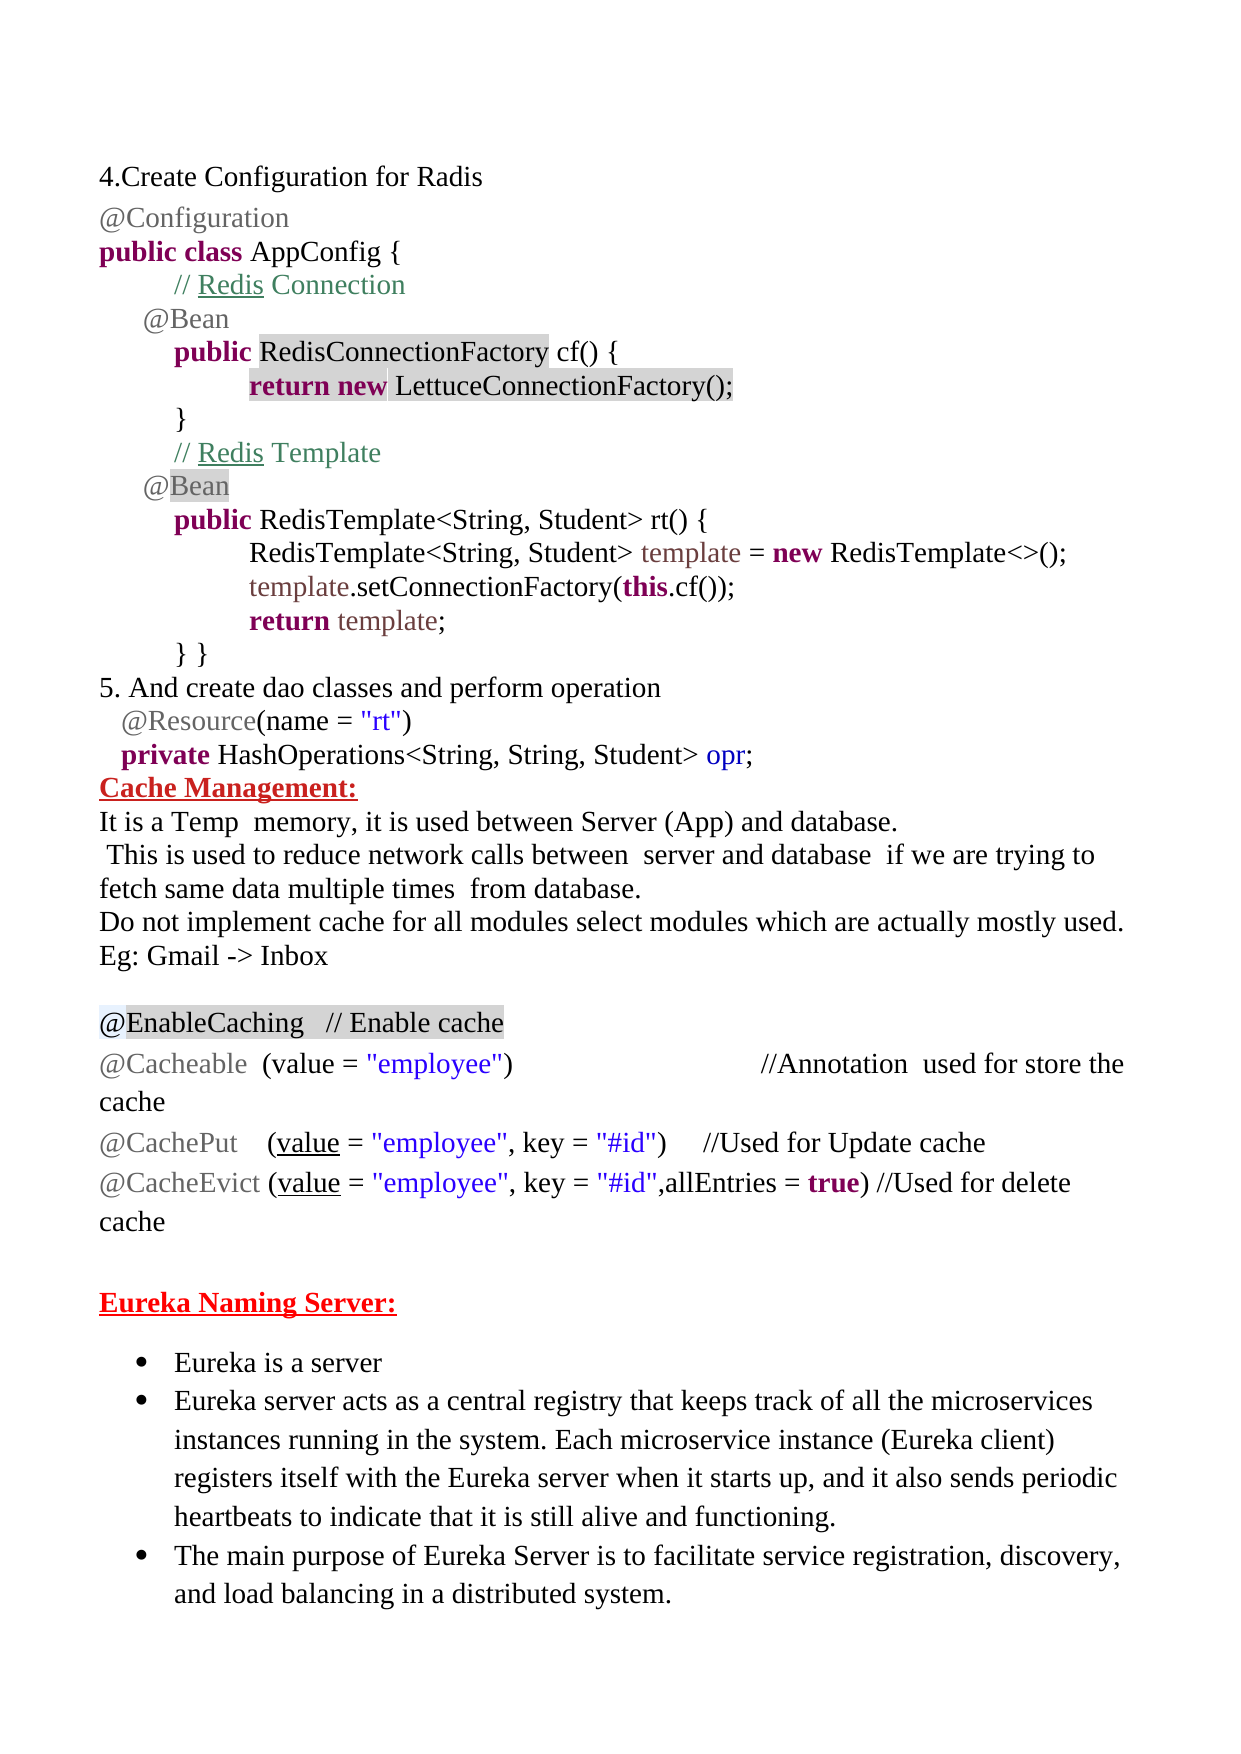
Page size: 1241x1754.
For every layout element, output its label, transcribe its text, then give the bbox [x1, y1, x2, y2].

text public RedisTemplate<String, Student> rt() { [99, 502, 1138, 536]
text // Redis Connection [99, 267, 1138, 301]
text @Configuration [99, 200, 1138, 234]
list The main purpose of Eureka Server is to facilitate service registration, discovery, and load balancing in a distributed system. [136, 1538, 1138, 1610]
list Eureka server acts as a central registry that keeps track of all the microservices instances running in the system. Each microservice instance (Eureka client) registers itself with the Eureka server when it starts up, and it also sends periodic heartbeats to indicate that it is still alive and functioning. [136, 1383, 1138, 1533]
text 4.Create Configuration for Radis [99, 159, 1138, 193]
text Cache Management: [99, 770, 1138, 804]
text It is a Temp memory, it is used between Server (App) and database. [99, 804, 1138, 837]
text public class AppConfig { [99, 234, 1138, 267]
text template.setConnectionFactory(this.cf()); [99, 569, 1138, 603]
text @CacheEvict (value = "employee", key = "#id",allEntries = true) //Used for delete cache [99, 1166, 1138, 1238]
text public RedisConnectionFactory cf() { [99, 334, 1138, 368]
text 5. And create dao classes and perform operation [99, 670, 1138, 703]
text Eg: Gmail -> Inbox [99, 938, 1138, 972]
text @CachePut (value = "employee", key = "#id") //Used for Update cache [99, 1125, 1138, 1158]
text This is used to reduce network calls between server and database if we are trying to fetch same data multiple times from database. [99, 837, 1138, 904]
text Eureka Naming Server: [99, 1285, 1138, 1319]
text @EnableCaching // Enable cache [99, 1005, 1138, 1039]
text @Bean [99, 301, 1138, 334]
text Do not implement cache for all modules select modules which are actually mostly used. [99, 904, 1138, 938]
text } } [99, 636, 1138, 670]
text @Cacheable (value = "employee") //Annotation used for store the cache [99, 1046, 1138, 1118]
text @Resource(name = "rt") [99, 703, 1138, 737]
text @Bean [99, 468, 1138, 502]
text } [99, 401, 1138, 435]
text private HashOperations<String, String, Student> opr; [99, 737, 1138, 770]
text return new LettuceConnectionFactory(); [99, 368, 1138, 401]
text // Redis Template [99, 435, 1138, 468]
list Eureka is a server [136, 1345, 1138, 1378]
text RedisTemplate<String, Student> template = new RedisTemplate<>(); [99, 536, 1138, 569]
text return template; [99, 603, 1138, 636]
